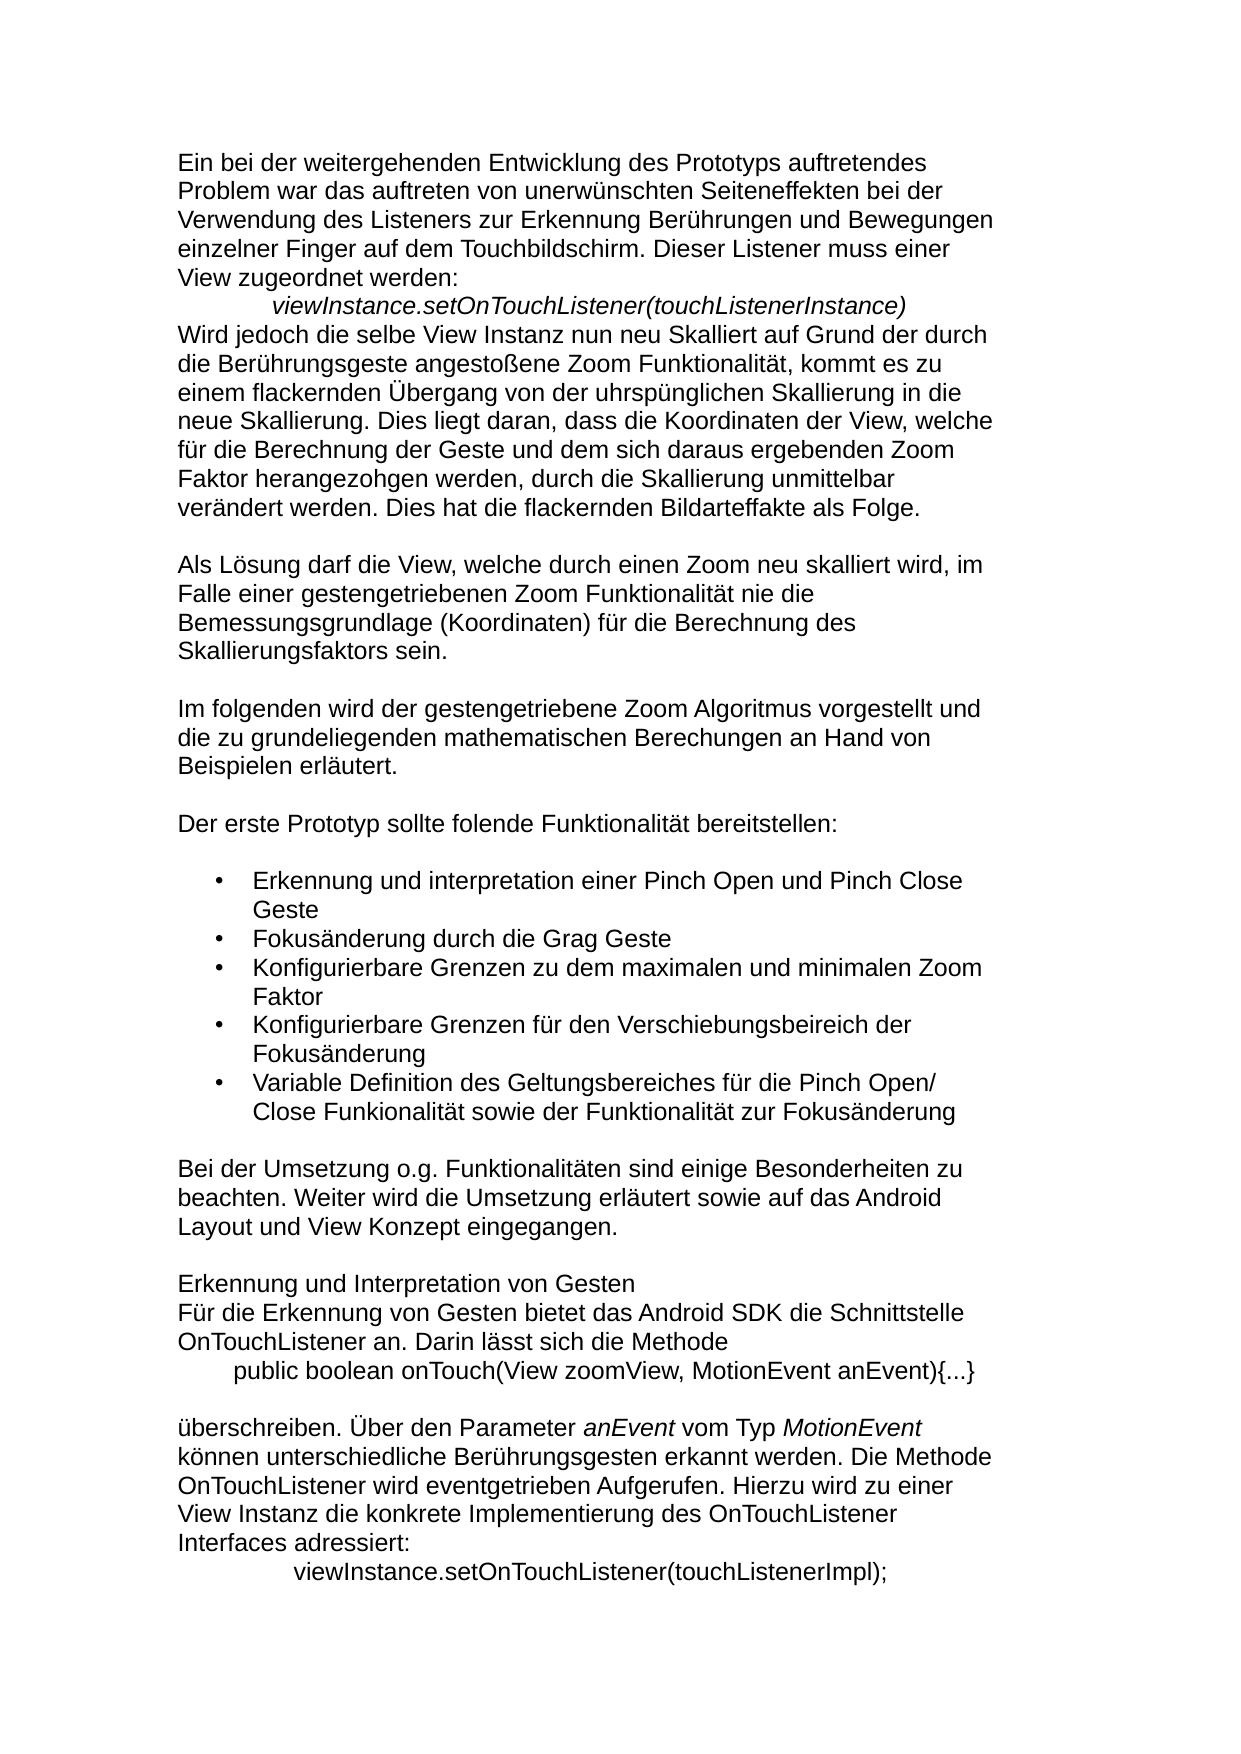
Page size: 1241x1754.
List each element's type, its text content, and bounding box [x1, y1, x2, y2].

text Erkennung und Interpretation von Gesten [177, 1269, 1004, 1298]
text Wird jedoch die selbe View Instanz nun neu Skalliert auf Grund der durch die Berührungsgeste angestoßene Zoom Funktionalität, kommt es zu einem flackernden Übergang von der uhrspünglichen Skallierung in die neue Skallierung. Dies liegt daran, dass die Koordinaten der View, welche für die Berechnung der Geste und dem sich daraus ergebenden Zoom Faktor herangezohgen werden, durch die Skallierung unmittelbar verändert werden. Dies hat die flackernden Bildarteffakte als Folge. [177, 320, 1004, 521]
list Konfigurierbare Grenzen zu dem maximalen und minimalen Zoom Faktor [215, 953, 1004, 1010]
text Bei der Umsetzung o.g. Funktionalitäten sind einige Besonderheiten zu beachten. Weiter wird die Umsetzung erläutert sowie auf das Android Layout und View Konzept eingegangen. [177, 1154, 1004, 1241]
text Der erste Prototyp sollte folende Funktionalität bereitstellen: [177, 809, 1004, 838]
list Variable Definition des Geltungsbereiches für die Pinch Open/ Close Funkionalität sowie der Funktionalität zur Fokusänderung [215, 1068, 1004, 1126]
text Ein bei der weitergehenden Entwicklung des Prototyps auftretendes Problem war das auftreten von unerwünschten Seiteneffekten bei der Verwendung des Listeners zur Erkennung Berührungen und Bewegungen einzelner Finger auf dem Touchbildschirm. Dieser Listener muss einer View zugeordnet werden: [177, 148, 1004, 291]
list Fokusänderung durch die Grag Geste [215, 924, 1004, 953]
text viewInstance.setOnTouchListener(touchListenerImpl); [177, 1557, 1004, 1586]
text Im folgenden wird der gestengetriebene Zoom Algoritmus vorgestellt und die zu grundeliegenden mathematischen Berechungen an Hand von Beispielen erläutert. [177, 694, 1004, 780]
text public boolean onTouch(View zoomView, MotionEvent anEvent){...} [177, 1356, 1004, 1384]
list Erkennung und interpretation einer Pinch Open und Pinch Close Geste [215, 866, 1004, 924]
text Als Lösung darf die View, welche durch einen Zoom neu skalliert wird, im Falle einer gestengetriebenen Zoom Funktionalität nie die Bemessungsgrundlage (Koordinaten) für die Berechnung des Skallierungsfaktors sein. [177, 550, 1004, 665]
list Konfigurierbare Grenzen für den Verschiebungsbeireich der Fokusänderung [215, 1010, 1004, 1068]
text Für die Erkennung von Gesten bietet das Android SDK die Schnittstelle OnTouchListener an. Darin lässt sich die Methode [177, 1298, 1004, 1356]
text überschreiben. Über den Parameter anEvent vom Typ MotionEvent können unterschiedliche Berührungsgesten erkannt werden. Die Methode OnTouchListener wird eventgetrieben Aufgerufen. Hierzu wird zu einer View Instanz die konkrete Implementierung des OnTouchListener Interfaces adressiert: [177, 1413, 1004, 1557]
text viewInstance.setOnTouchListener(touchListenerInstance) [177, 291, 1004, 320]
